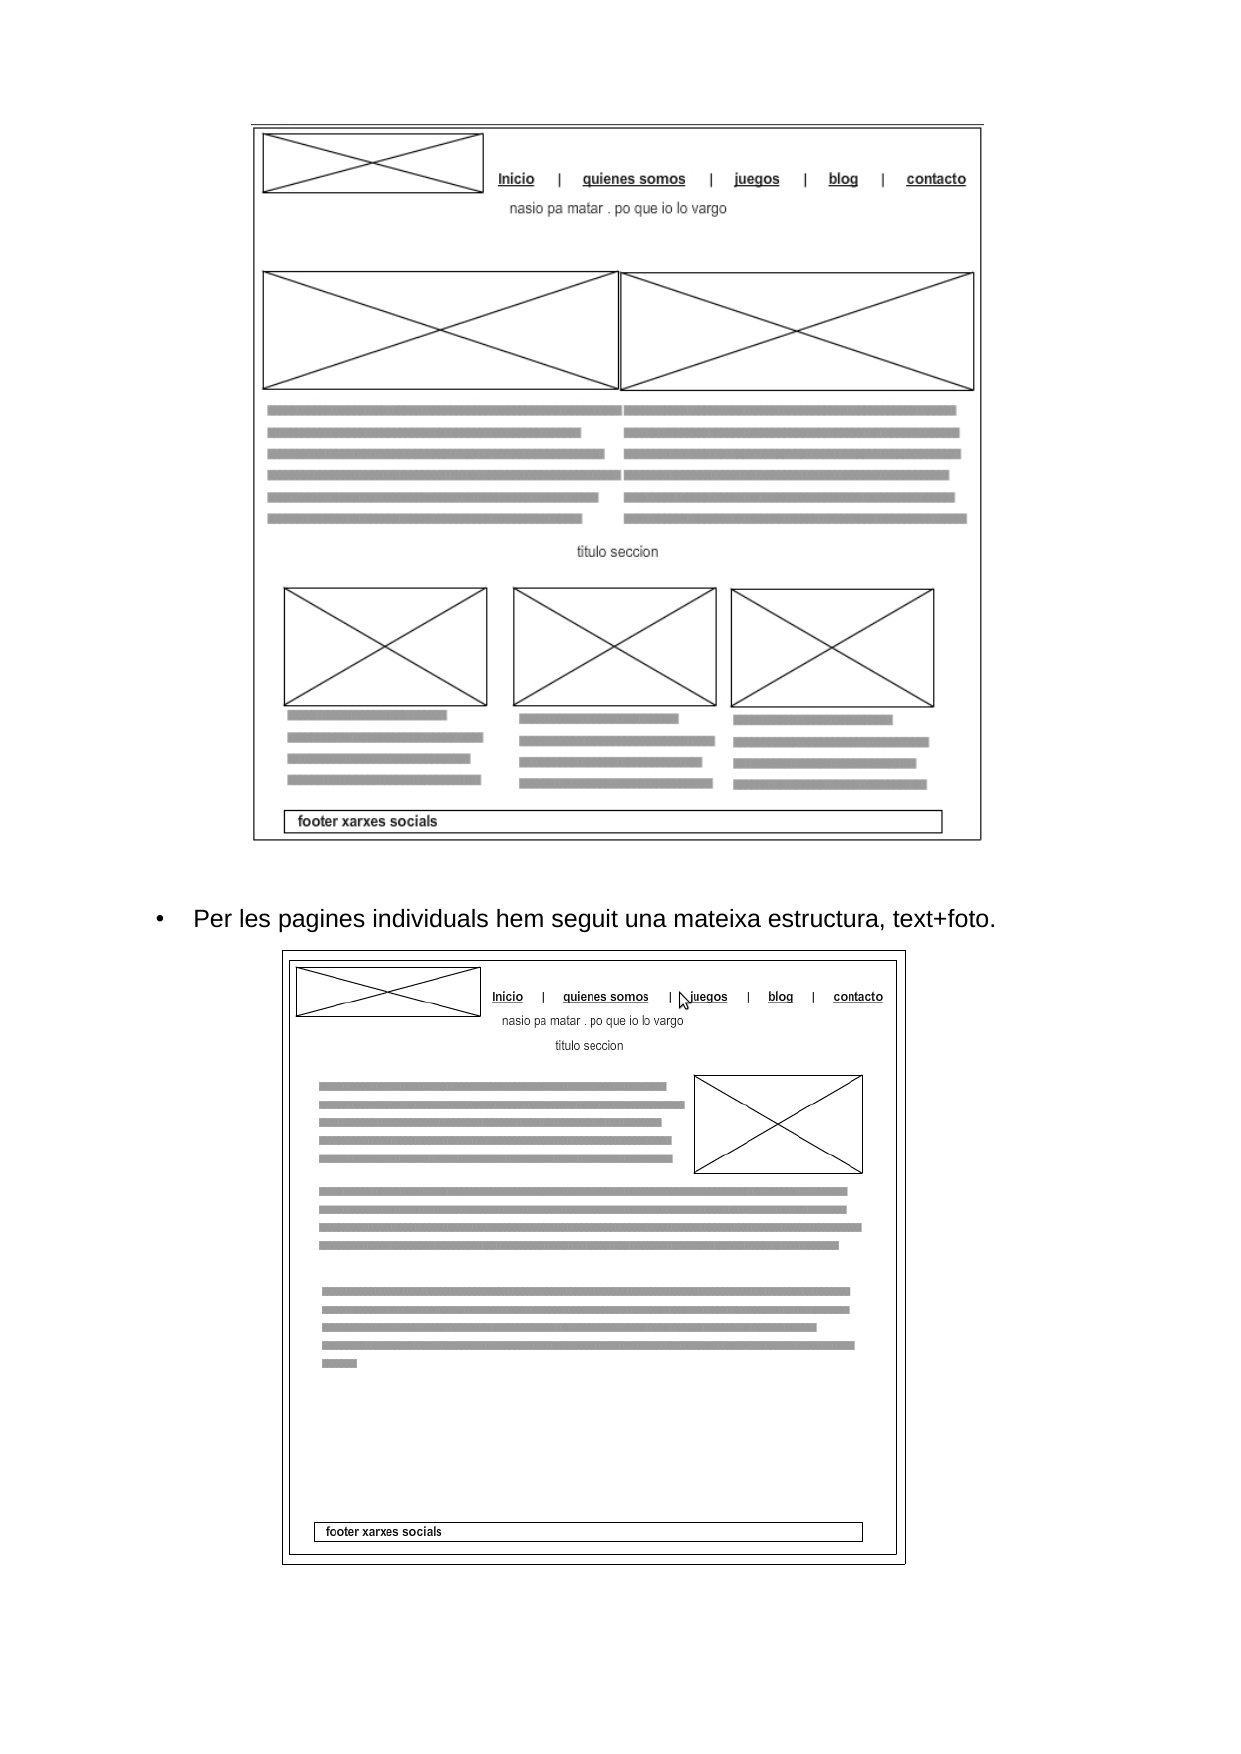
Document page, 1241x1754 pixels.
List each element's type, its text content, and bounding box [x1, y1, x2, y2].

list [283, 951, 905, 1564]
list Per les pagines individuals hem seguit una mateixa estructura, text+foto. [156, 904, 1122, 933]
picture [284, 952, 902, 1561]
picture [251, 124, 984, 850]
